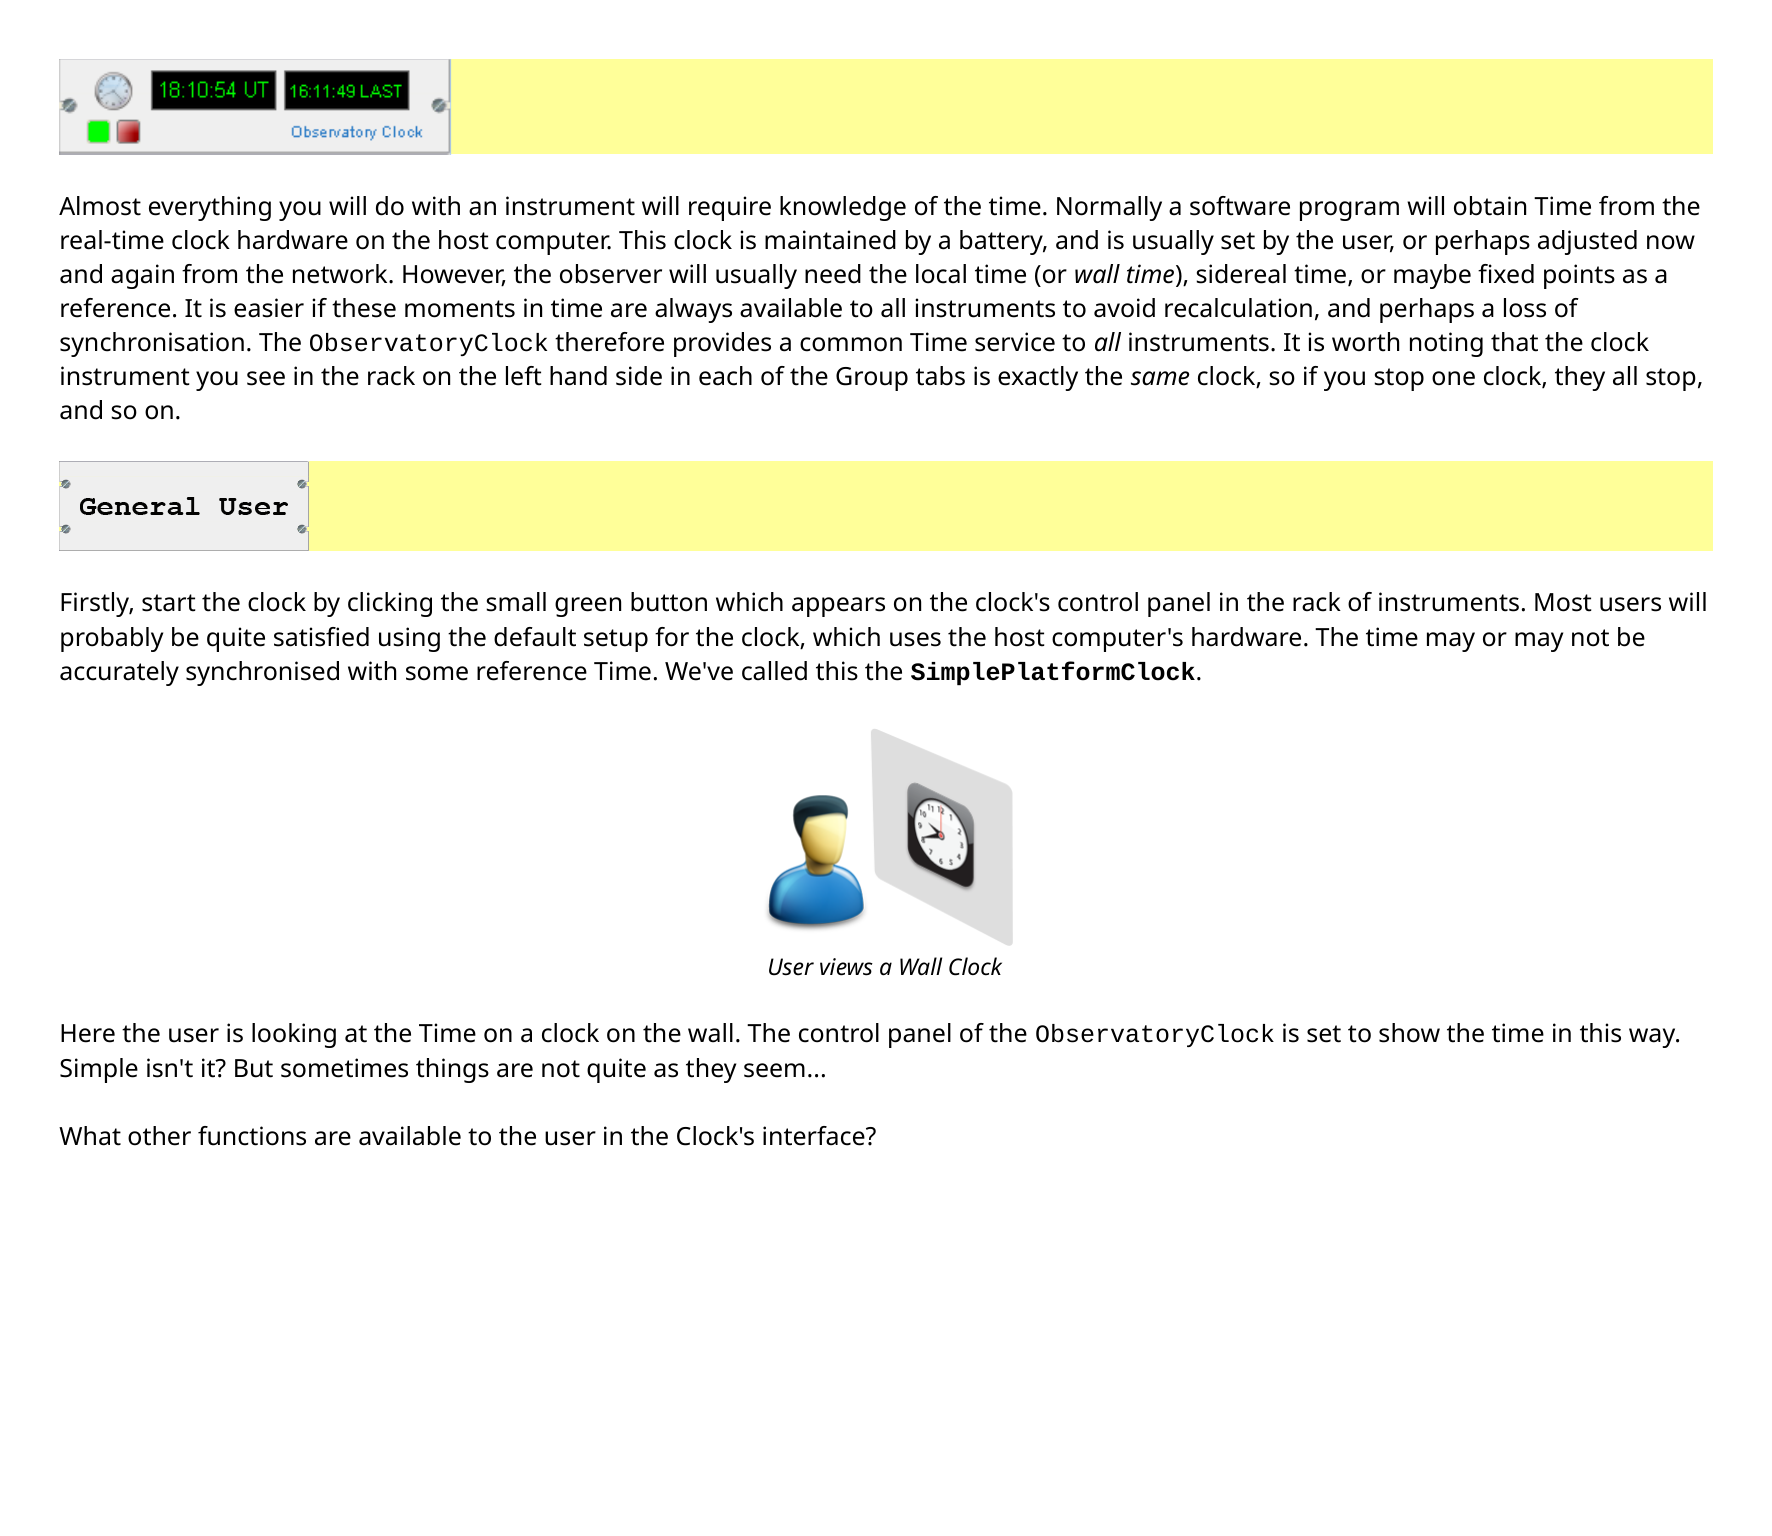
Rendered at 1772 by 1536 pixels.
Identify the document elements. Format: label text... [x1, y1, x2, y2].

picture [59, 59, 452, 155]
text Almost everything you will do with an instrument will require knowledge of the time. Normally a software program will obtain Time from the real-time clock hardware on the host computer. This clock is maintained by a battery, and is usually set by the user, or perhaps adjusted now and again from the network. However, the observer will usually need the local time (or wall time), sidereal time, or maybe fixed points as a reference. It is easier if these moments in time are always available to all instruments to avoid recalculation, and perhaps a loss of synchronisation. The ObservatoryClock therefore provides a common Time service to all instruments. It is worth noting that the clock instrument you see in the rack on the left hand side in each of the Group tabs is exactly the same clock, so if you stop one clock, they all stop, and so on. [59, 188, 1713, 427]
picture [59, 461, 309, 551]
text Here the user is looking at the Time on a clock on the wall. The control panel of the ObservatoryClock is set to show the time in this way. Simple isn't it? But sometimes things are not quite as they seem... [59, 1016, 1713, 1084]
text What other functions are available to the user in the Clock's interface? [59, 1118, 1713, 1152]
text User views a Wall Clock [59, 951, 1713, 982]
text Firstly, start the clock by clicking the small green button which appears on the clock's control panel in the rack of instruments. Most users will probably be quite satisfied using the default setup for the clock, which uses the host computer's hardware. The time may or may not be accurately synchronised with some reference Time. We've called this the SimplePlatformClock. [59, 585, 1713, 687]
picture [748, 721, 1023, 951]
